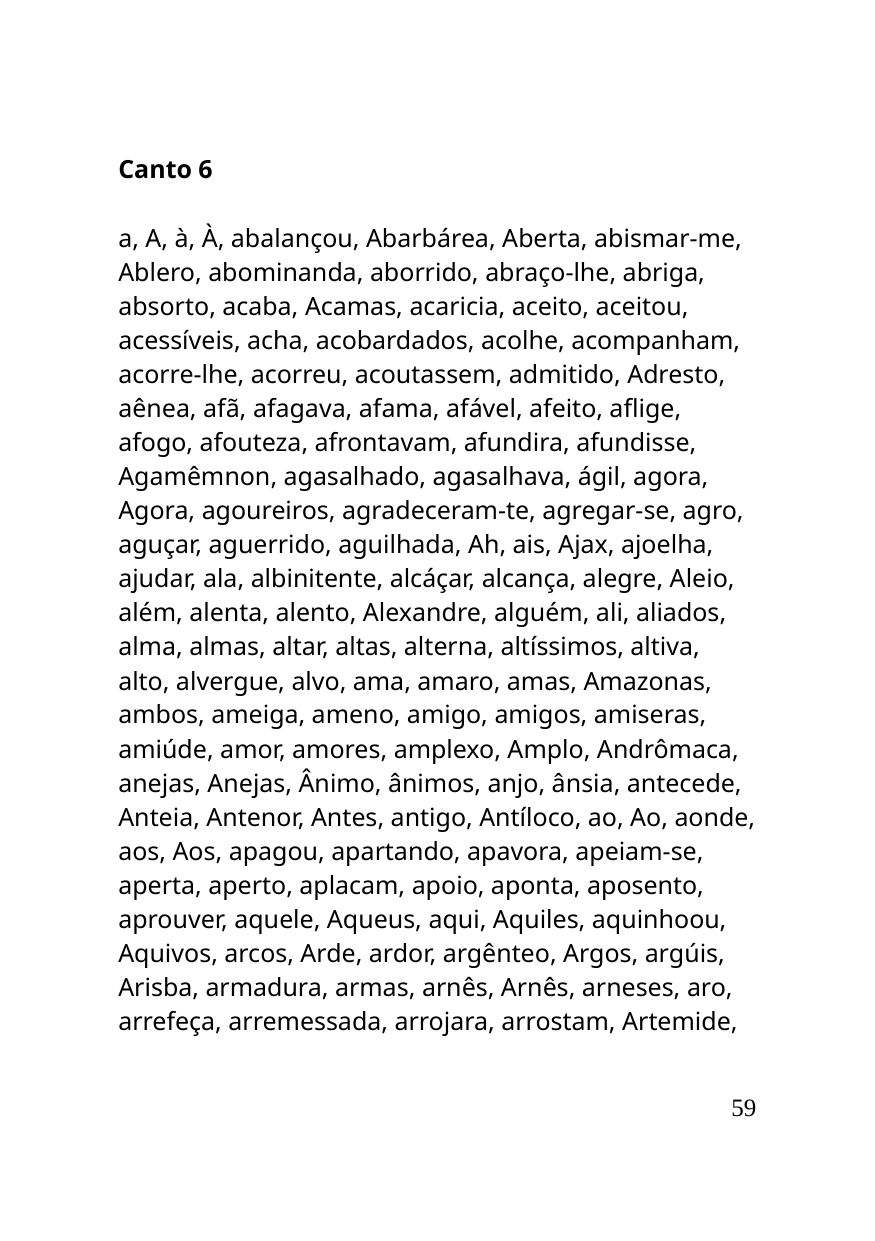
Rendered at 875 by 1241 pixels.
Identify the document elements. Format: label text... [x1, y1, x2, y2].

text Canto 6 [118, 152, 756, 186]
text a, A, à, À, abalançou, Abarbárea, Aberta, abismar-me, Ablero, abominanda, aborrido, abraço-lhe, abriga, absorto, acaba, Acamas, acaricia, aceito, aceitou, acessíveis, acha, acobardados, acolhe, acompanham, acorre-lhe, acorreu, acoutassem, admitido, Adresto, aênea, afã, afagava, afama, afável, afeito, aflige, afogo, afouteza, afrontavam, afundira, afundisse, Agamêmnon, agasalhado, agasalhava, ágil, agora, Agora, agoureiros, agradeceram-te, agregar-se, agro, aguçar, aguerrido, aguilhada, Ah, ais, Ajax, ajoelha, ajudar, ala, albinitente, alcáçar, alcança, alegre, Aleio, além, alenta, alento, Alexandre, alguém, ali, aliados, alma, almas, altar, altas, alterna, altíssimos, altiva, alto, alvergue, alvo, ama, amaro, amas, Amazonas, ambos, ameiga, ameno, amigo, amigos, amiseras, amiúde, amor, amores, amplexo, Amplo, Andrômaca, anejas, Anejas, Ânimo, ânimos, anjo, ânsia, antecede, Anteia, Antenor, Antes, antigo, Antíloco, ao, Ao, aonde, aos, Aos, apagou, apartando, apavora, apeiam-se, aperta, aperto, aplacam, apoio, aponta, aposento, aprouver, aquele, Aqueus, aqui, Aquiles, aquinhoou, Aquivos, arcos, Arde, ardor, argênteo, Argos, argúis, Arisba, armadura, armas, arnês, Arnês, arneses, aro, arrefeça, arremessada, arrojara, arrostam, Artemide, [118, 220, 756, 1038]
